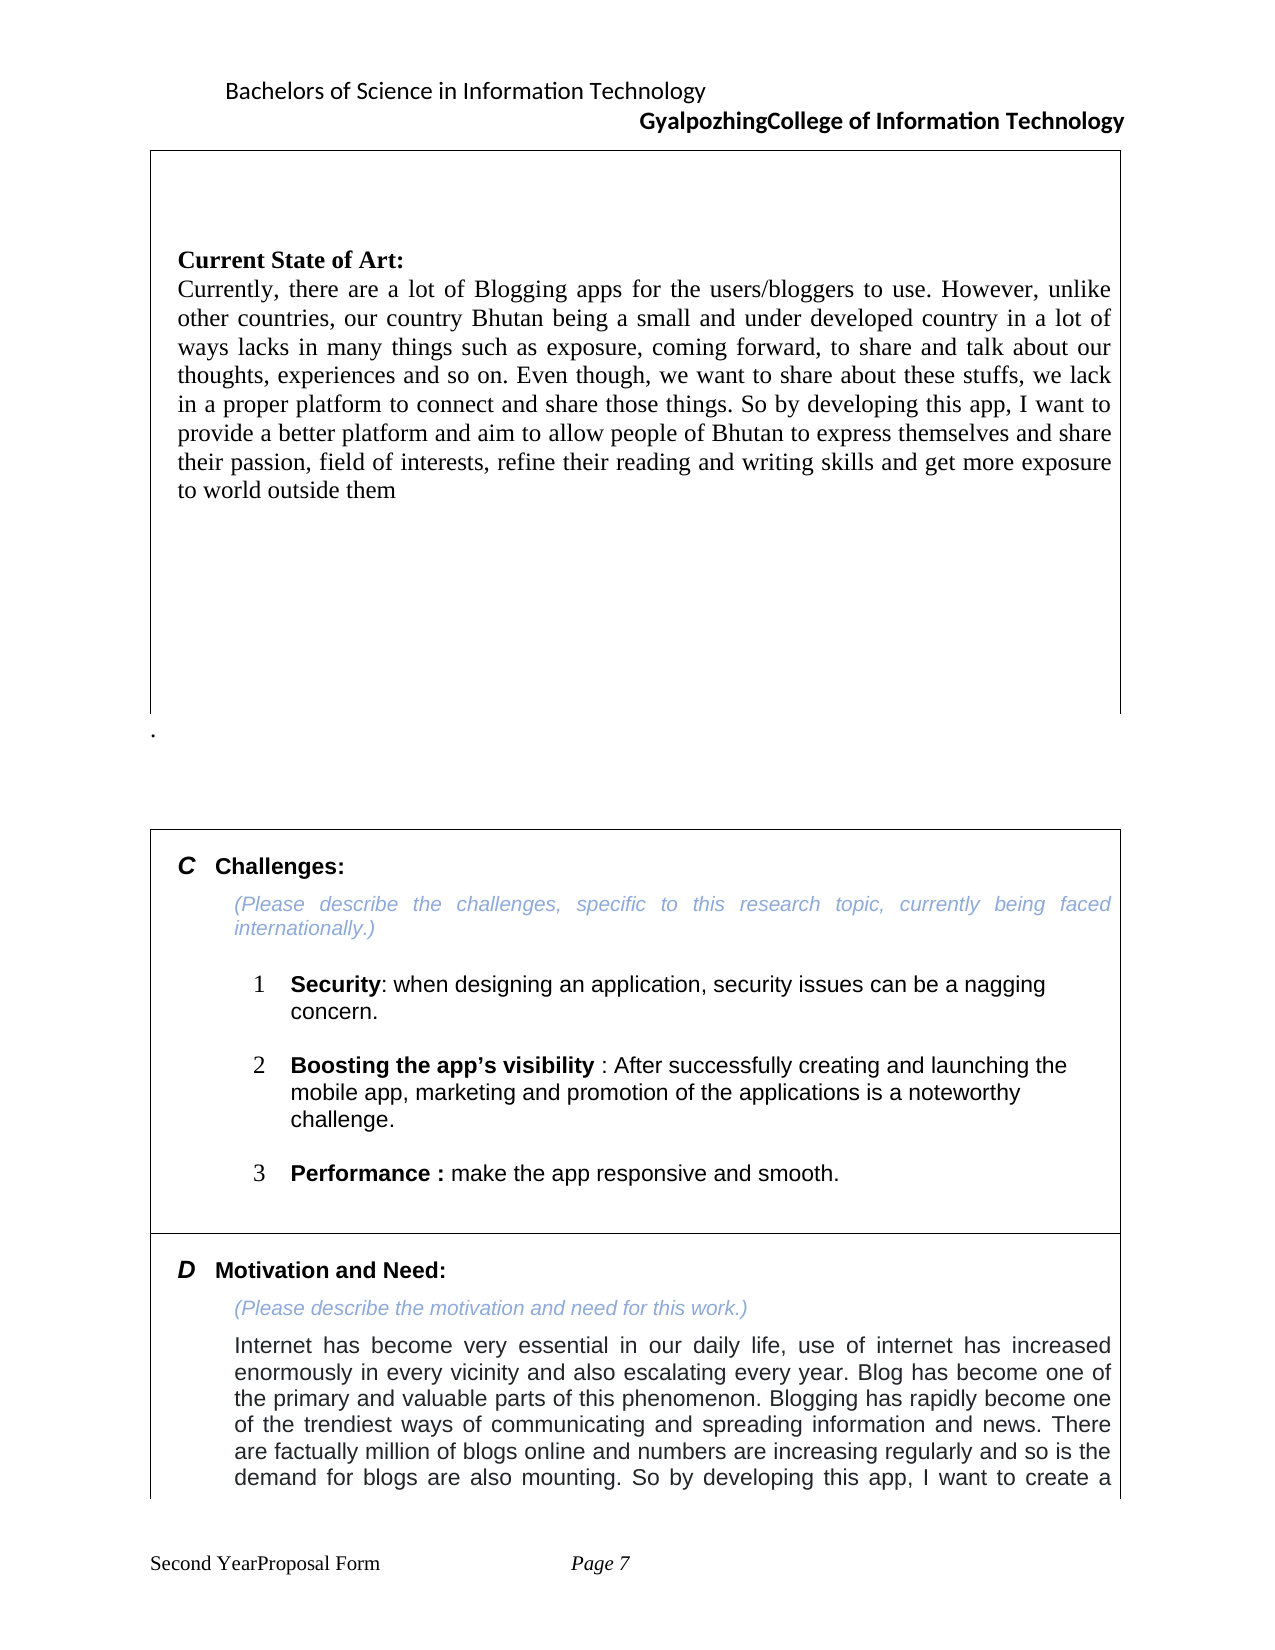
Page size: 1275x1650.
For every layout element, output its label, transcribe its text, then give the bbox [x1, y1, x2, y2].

text . [150, 714, 1125, 743]
table_cell Motivation and Need: (Please describe the motivation and need for this work.) Internet has become very essential in our daily life, use of internet has increased enormously in every vicinity and also escalating every year. Blog has become one of the primary and valuable parts of this phenomenon. Blogging has rapidly become one of the trendiest ways of communicating and spreading information and news. There are factually million of blogs online and numbers are increasing regularly and so is the demand for blogs are also mounting. So by developing this app, I want to create a [151, 1234, 1120, 1499]
table_header Challenges: (Please describe the challenges, specific to this research topic, currently being faced internationally.) [151, 830, 1120, 961]
table_cell Security: when designing an application, security issues can be a nagging concern. Boosting the app’s visibility : After successfully creating and launching the mobile app, marketing and promotion of the applications is a noteworthy challenge. Performance : make the app responsive and smooth. [151, 961, 1120, 1233]
table_header Current State of Art: Currently, there are a lot of Blogging apps for the users/bloggers to use. However, unlike other countries, our country Bhutan being a small and under developed country in a lot of ways lacks in many things such as exposure, coming forward, to share and talk about our thoughts, experiences and so on. Even though, we want to share about these stuffs, we lack in a proper platform to connect and share those things. So by developing this app, I want to provide a better platform and aim to allow people of Bhutan to express themselves and share their passion, field of interests, refine their reading and writing skills and get more exposure to world outside them [151, 151, 1120, 714]
